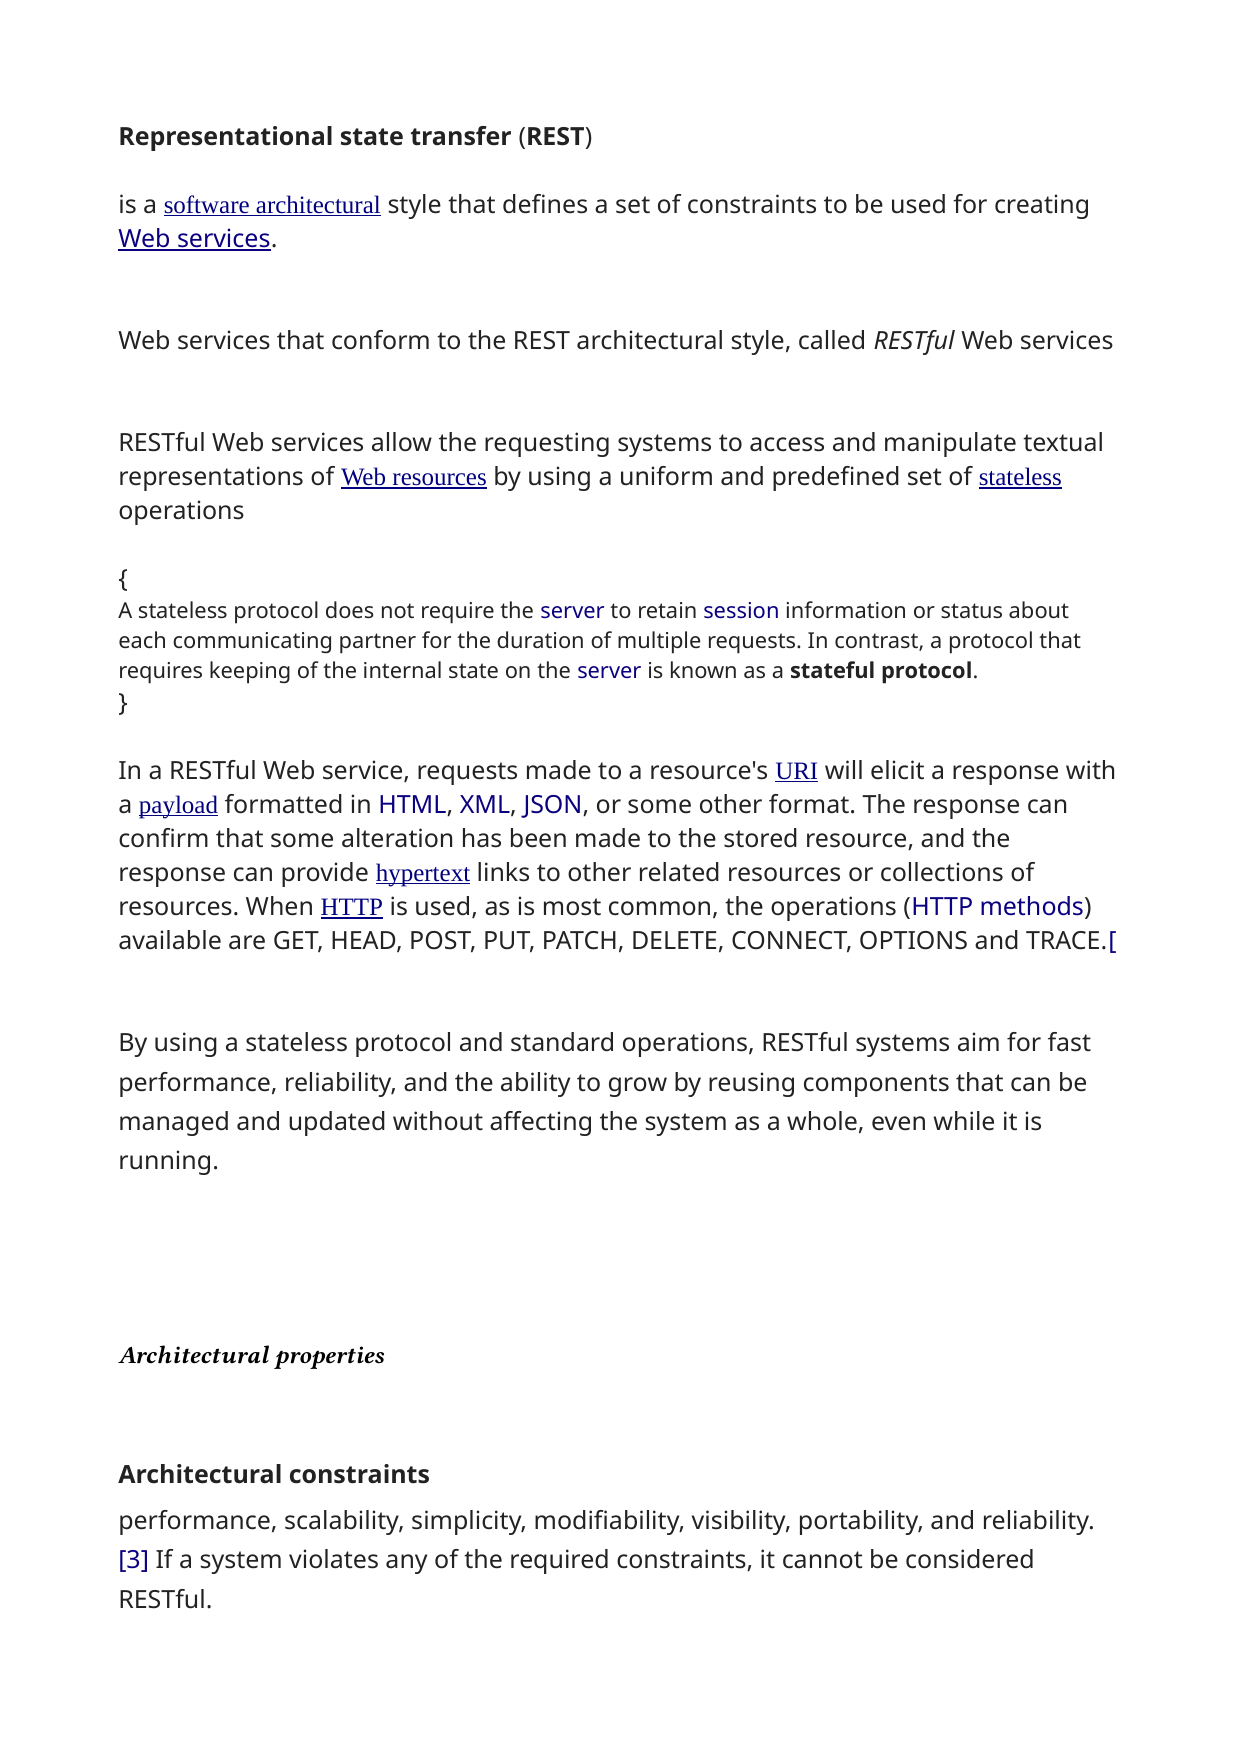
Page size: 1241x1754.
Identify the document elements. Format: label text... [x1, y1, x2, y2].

text Representational state transfer (REST) [118, 118, 1122, 152]
text By using a stateless protocol and standard operations, RESTful systems aim for fast performance, reliability, and the ability to grow by reusing components that can be managed and updated without affecting the system as a whole, even while it is running. [118, 1025, 1122, 1177]
subtitle Architectural properties [118, 1341, 1122, 1369]
subtitle Architectural constraints [118, 1456, 1122, 1491]
text In a RESTful Web service, requests made to a resource's URI will elicit a response with a payload formatted in HTML, XML, JSON, or some other format. The response can confirm that some alteration has been made to the stored resource, and the response can provide hypertext links to other related resources or collections of resources. When HTTP is used, as is most common, the operations (HTTP methods) available are GET, HEAD, POST, PUT, PATCH, DELETE, CONNECT, OPTIONS and TRACE.[ [118, 752, 1122, 957]
text RESTful Web services allow the requesting systems to access and manipulate textual representations of Web resources by using a uniform and predefined set of stateless operations [118, 425, 1122, 527]
text A stateless protocol does not require the server to retain session information or status about each communicating partner for the duration of multiple requests. In contrast, a protocol that requires keeping of the internal state on the server is known as a stateful protocol. [118, 595, 1122, 684]
text performance, scalability, simplicity, modifiability, visibility, portability, and reliability.[3] If a system violates any of the required constraints, it cannot be considered RESTful. [118, 1503, 1122, 1615]
text Web services that conform to the REST architectural style, called RESTful Web services [118, 322, 1122, 357]
text { [118, 561, 1122, 595]
text } [118, 684, 1122, 718]
text is a software architectural style that defines a set of constraints to be used for creating Web services. [118, 186, 1122, 254]
